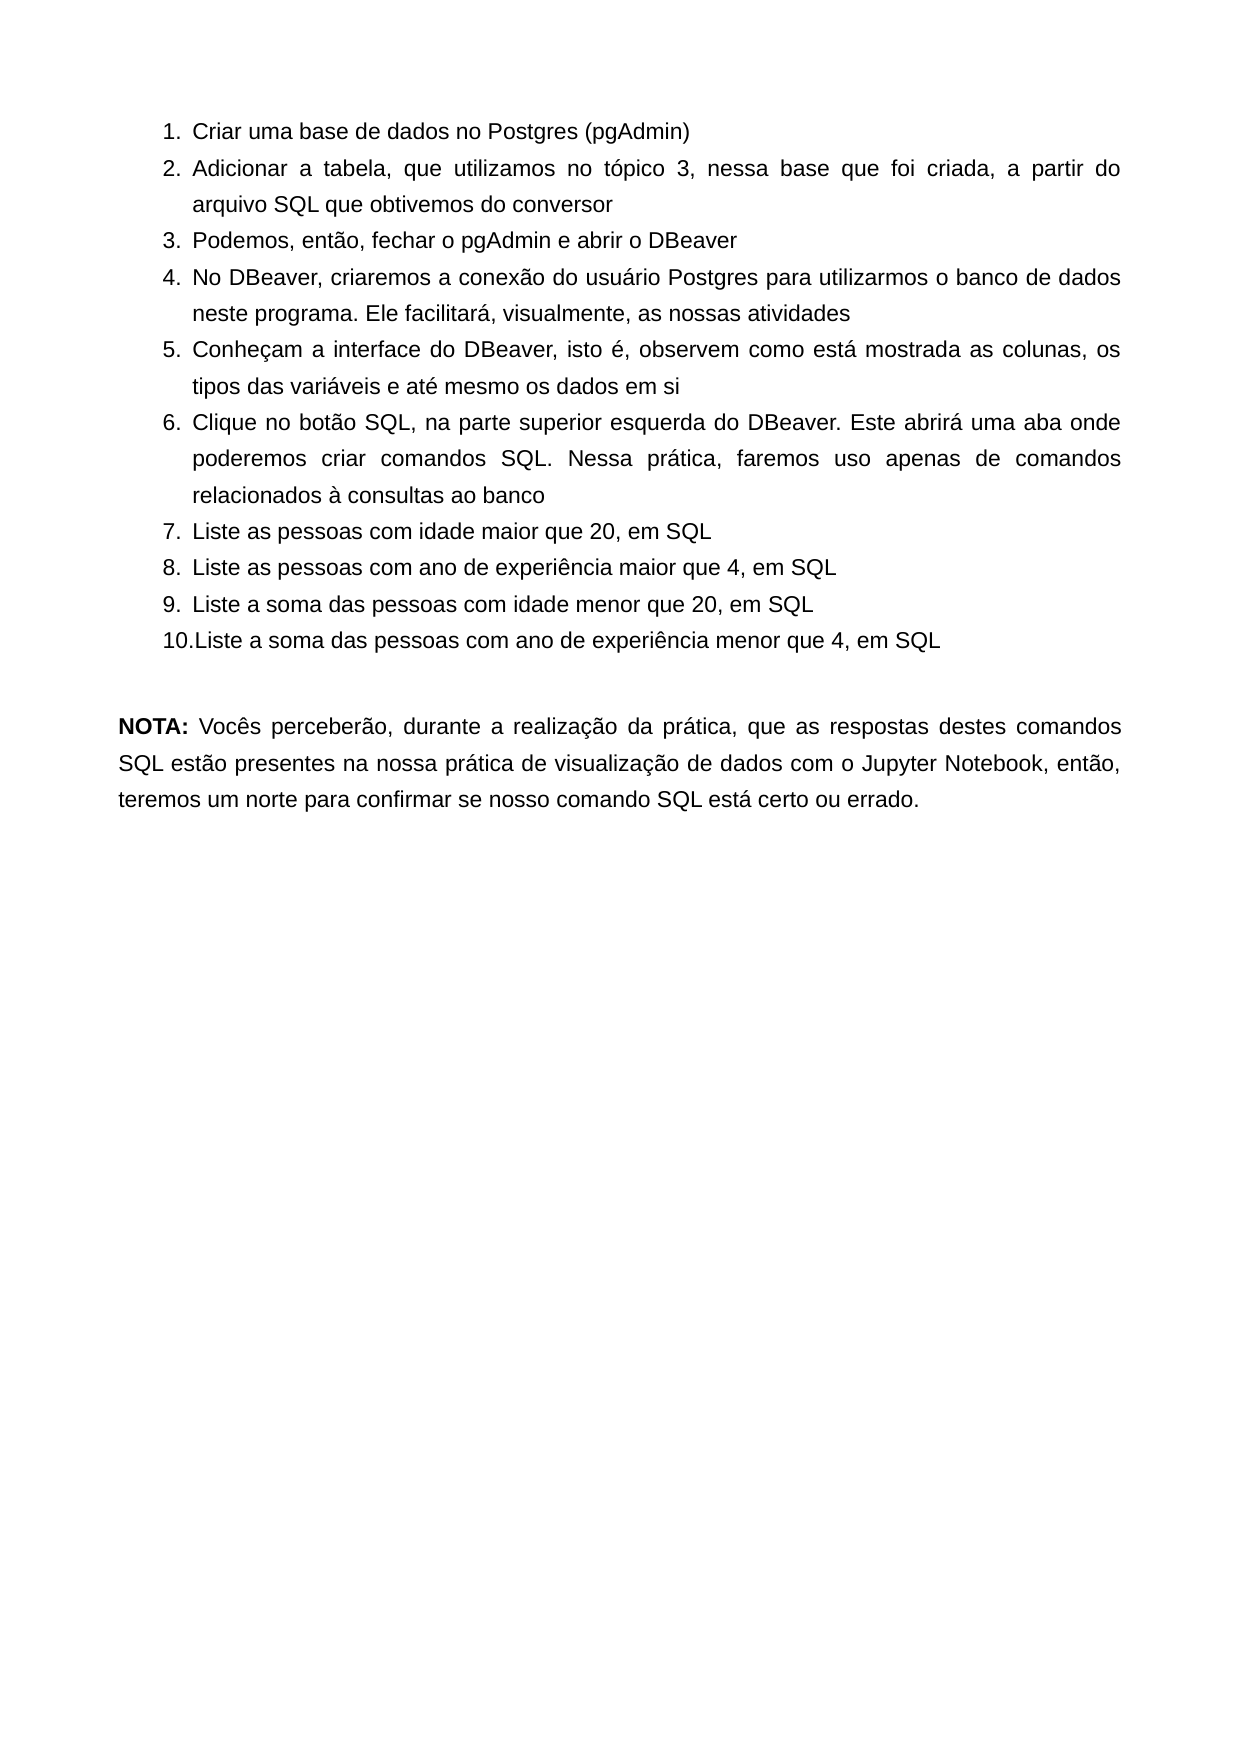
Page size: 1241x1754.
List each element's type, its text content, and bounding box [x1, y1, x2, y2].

list Liste as pessoas com idade maior que 20, em SQL [162, 518, 1122, 544]
list Liste as pessoas com ano de experiência maior que 4, em SQL [162, 554, 1122, 581]
list Liste a soma das pessoas com idade menor que 20, em SQL [162, 591, 1122, 617]
list No DBeaver, criaremos a conexão do usuário Postgres para utilizarmos o banco de dados neste programa. Ele facilitará, visualmente, as nossas atividades [162, 263, 1122, 326]
list Clique no botão SQL, na parte superior esquerda do DBeaver. Este abrirá uma aba onde poderemos criar comandos SQL. Nessa prática, faremos uso apenas de comandos relacionados à consultas ao banco [162, 409, 1122, 508]
list Podemos, então, fechar o pgAdmin e abrir o DBeaver [162, 227, 1122, 253]
list Liste a soma das pessoas com ano de experiência menor que 4, em SQL [162, 627, 1122, 653]
list Criar uma base de dados no Postgres (pgAdmin) [162, 118, 1122, 144]
list Adicionar a tabela, que utilizamos no tópico 3, nessa base que foi criada, a partir do arquivo SQL que obtivemos do conversor [162, 154, 1122, 217]
text NOTA: Vocês perceberão, durante a realização da prática, que as respostas destes comandos SQL estão presentes na nossa prática de visualização de dados com o Jupyter Notebook, então, teremos um norte para confirmar se nosso comando SQL está certo ou errado. [118, 711, 1122, 812]
list Conheçam a interface do DBeaver, isto é, observem como está mostrada as colunas, os tipos das variáveis e até mesmo os dados em si [162, 336, 1122, 399]
